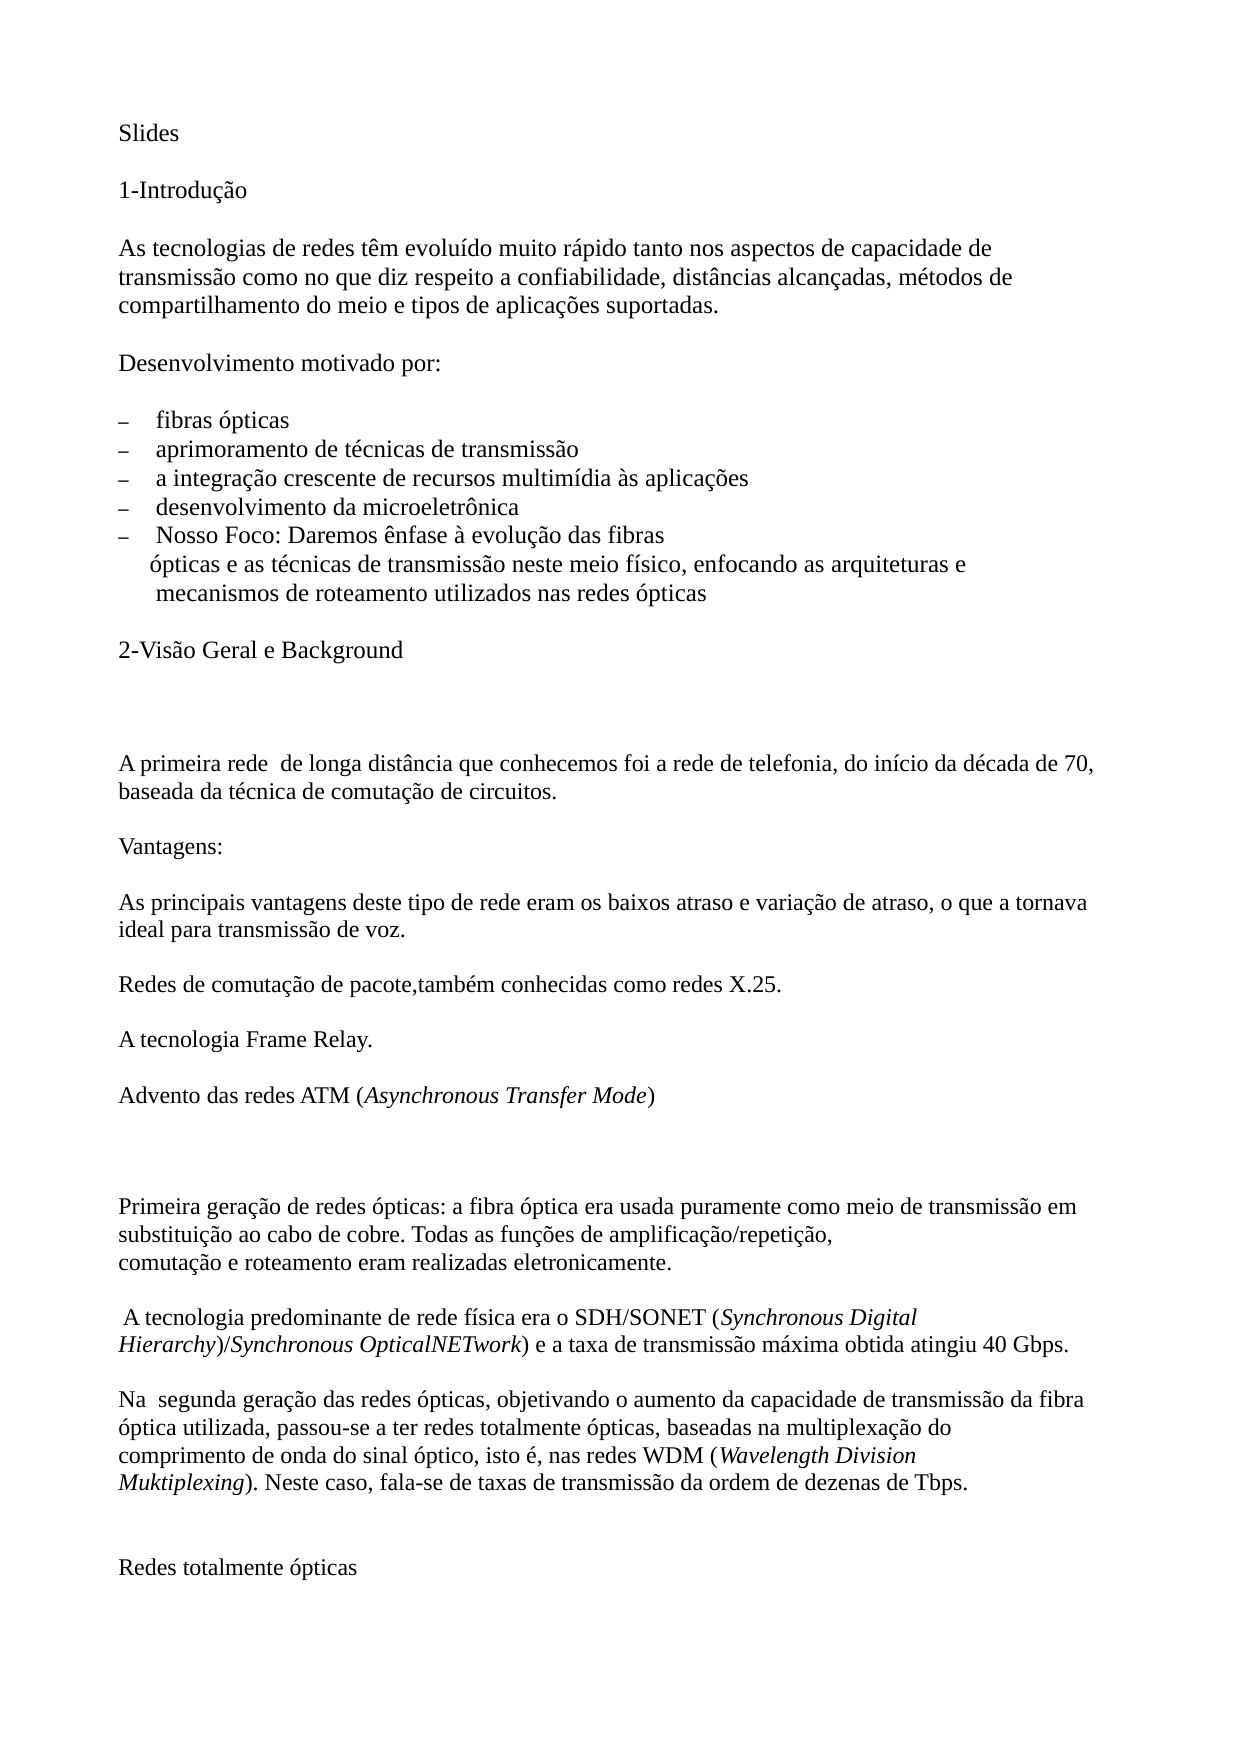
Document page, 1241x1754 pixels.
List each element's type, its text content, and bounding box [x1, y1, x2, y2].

text A tecnologia predominante de rede física era o SDH/SONET (Synchronous Digital Hierarchy)/Synchronous OpticalNETwork) e a taxa de transmissão máxima obtida atingiu 40 Gbps. [118, 1303, 1122, 1358]
text ópticas e as técnicas de transmissão neste meio físico, enfocando as arquiteturas e [118, 549, 1122, 578]
text As principais vantagens deste tipo de rede eram os baixos atraso e variação de atraso, o que a tornava ideal para transmissão de voz. [118, 887, 1122, 943]
text As tecnologias de redes têm evoluído muito rápido tanto nos aspectos de capacidade de [118, 233, 1122, 262]
text comutação e roteamento eram realizadas eletronicamente. [118, 1247, 1122, 1275]
list a integração crescente de recursos multimídia às aplicações [118, 463, 1122, 492]
text 2-Visão Geral e Background [118, 636, 1122, 664]
text Na segunda geração das redes ópticas, objetivando o aumento da capacidade de transmissão da fibra [118, 1386, 1122, 1413]
text Primeira geração de redes ópticas: a fibra óptica era usada puramente como meio de transmissão em substituição ao cabo de cobre. Todas as funções de amplificação/repetição, [118, 1192, 1122, 1247]
list fibras ópticas [118, 406, 1122, 434]
list mecanismos de roteamento utilizados nas redes ópticas [118, 578, 1122, 607]
text óptica utilizada, passou-se a ter redes totalmente ópticas, baseadas na multiplexação do [118, 1413, 1122, 1441]
text transmissão como no que diz respeito a confiabilidade, distâncias alcançadas, métodos de [118, 262, 1122, 291]
text Vantagens: [118, 832, 1122, 860]
text Redes de comutação de pacote,também conhecidas como redes X.25. [118, 970, 1122, 998]
text Muktiplexing). Neste caso, fala-se de taxas de transmissão da ordem de dezenas de Tbps. [118, 1468, 1122, 1496]
text Slides [118, 118, 1122, 147]
text 1-Introdução [118, 176, 1122, 204]
list Nosso Foco: Daremos ênfase à evolução das fibras [118, 521, 1122, 549]
text A primeira rede de longa distância que conhecemos foi a rede de telefonia, do início da década de 70, [118, 749, 1122, 777]
list desenvolvimento da microeletrônica [118, 492, 1122, 521]
text baseada da técnica de comutação de circuitos. [118, 777, 1122, 805]
list aprimoramento de técnicas de transmissão [118, 434, 1122, 463]
text A tecnologia Frame Relay. [118, 1026, 1122, 1053]
text Advento das redes ATM (Asynchronous Transfer Mode) [118, 1081, 1122, 1108]
text comprimento de onda do sinal óptico, isto é, nas redes WDM (Wavelength Division [118, 1441, 1122, 1468]
text Redes totalmente ópticas [118, 1553, 1122, 1581]
text Desenvolvimento motivado por: [118, 348, 1122, 377]
text compartilhamento do meio e tipos de aplicações suportadas. [118, 291, 1122, 319]
